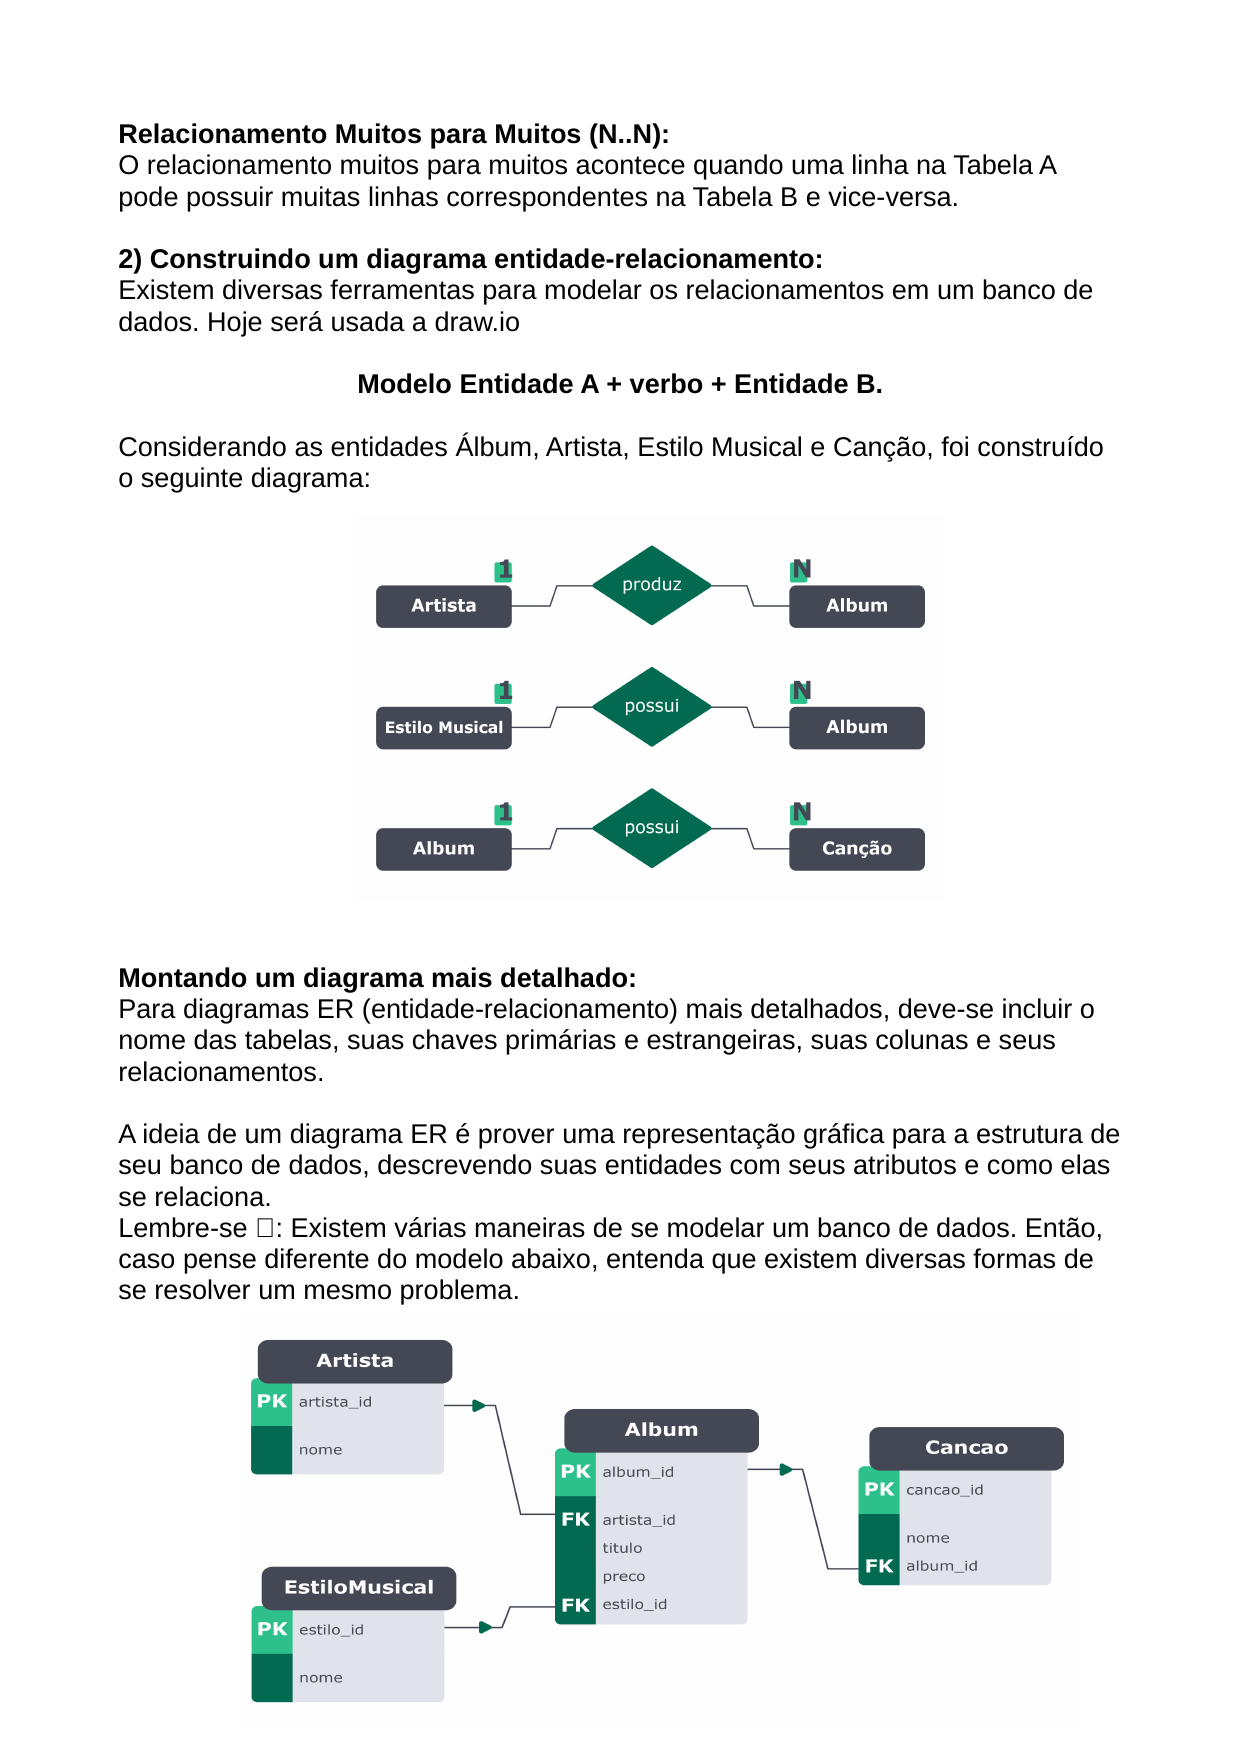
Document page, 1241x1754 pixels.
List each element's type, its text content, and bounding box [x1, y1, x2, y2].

text Para diagramas ER (entidade-relacionamento) mais detalhados, deve-se incluir o nome das tabelas, suas chaves primárias e estrangeiras, suas colunas e seus relacionamentos. [118, 993, 1122, 1087]
text Lembre-se 🧠: Existem várias maneiras de se modelar um banco de dados. Então, caso pense diferente do modelo abaixo, entenda que existem diversas formas de se resolver um mesmo problema. [118, 1212, 1122, 1306]
text Montando um diagrama mais detalhado: [118, 962, 1122, 993]
text A ideia de um diagrama ER é prover uma representação gráfica para a estrutura de seu banco de dados, descrevendo suas entidades com seus atributos e como elas se relaciona. [118, 1118, 1122, 1212]
text Relacionamento Muitos para Muitos (N..N): [118, 118, 1122, 149]
text Existem diversas ferramentas para modelar os relacionamentos em um banco de dados. Hoje será usada a draw.io [118, 274, 1122, 337]
picture [235, 1311, 1080, 1731]
text Considerando as entidades Álbum, Artista, Estilo Musical e Canção, foi construído o seguinte diagrama: [118, 431, 1122, 493]
text Modelo Entidade A + verbo + Entidade B. [118, 368, 1122, 399]
text 2) Construindo um diagrama entidade-relacionamento: [118, 243, 1122, 274]
picture [353, 515, 948, 901]
text O relacionamento muitos para muitos acontece quando uma linha na Tabela A pode possuir muitas linhas correspondentes na Tabela B e vice-versa. [118, 149, 1122, 212]
